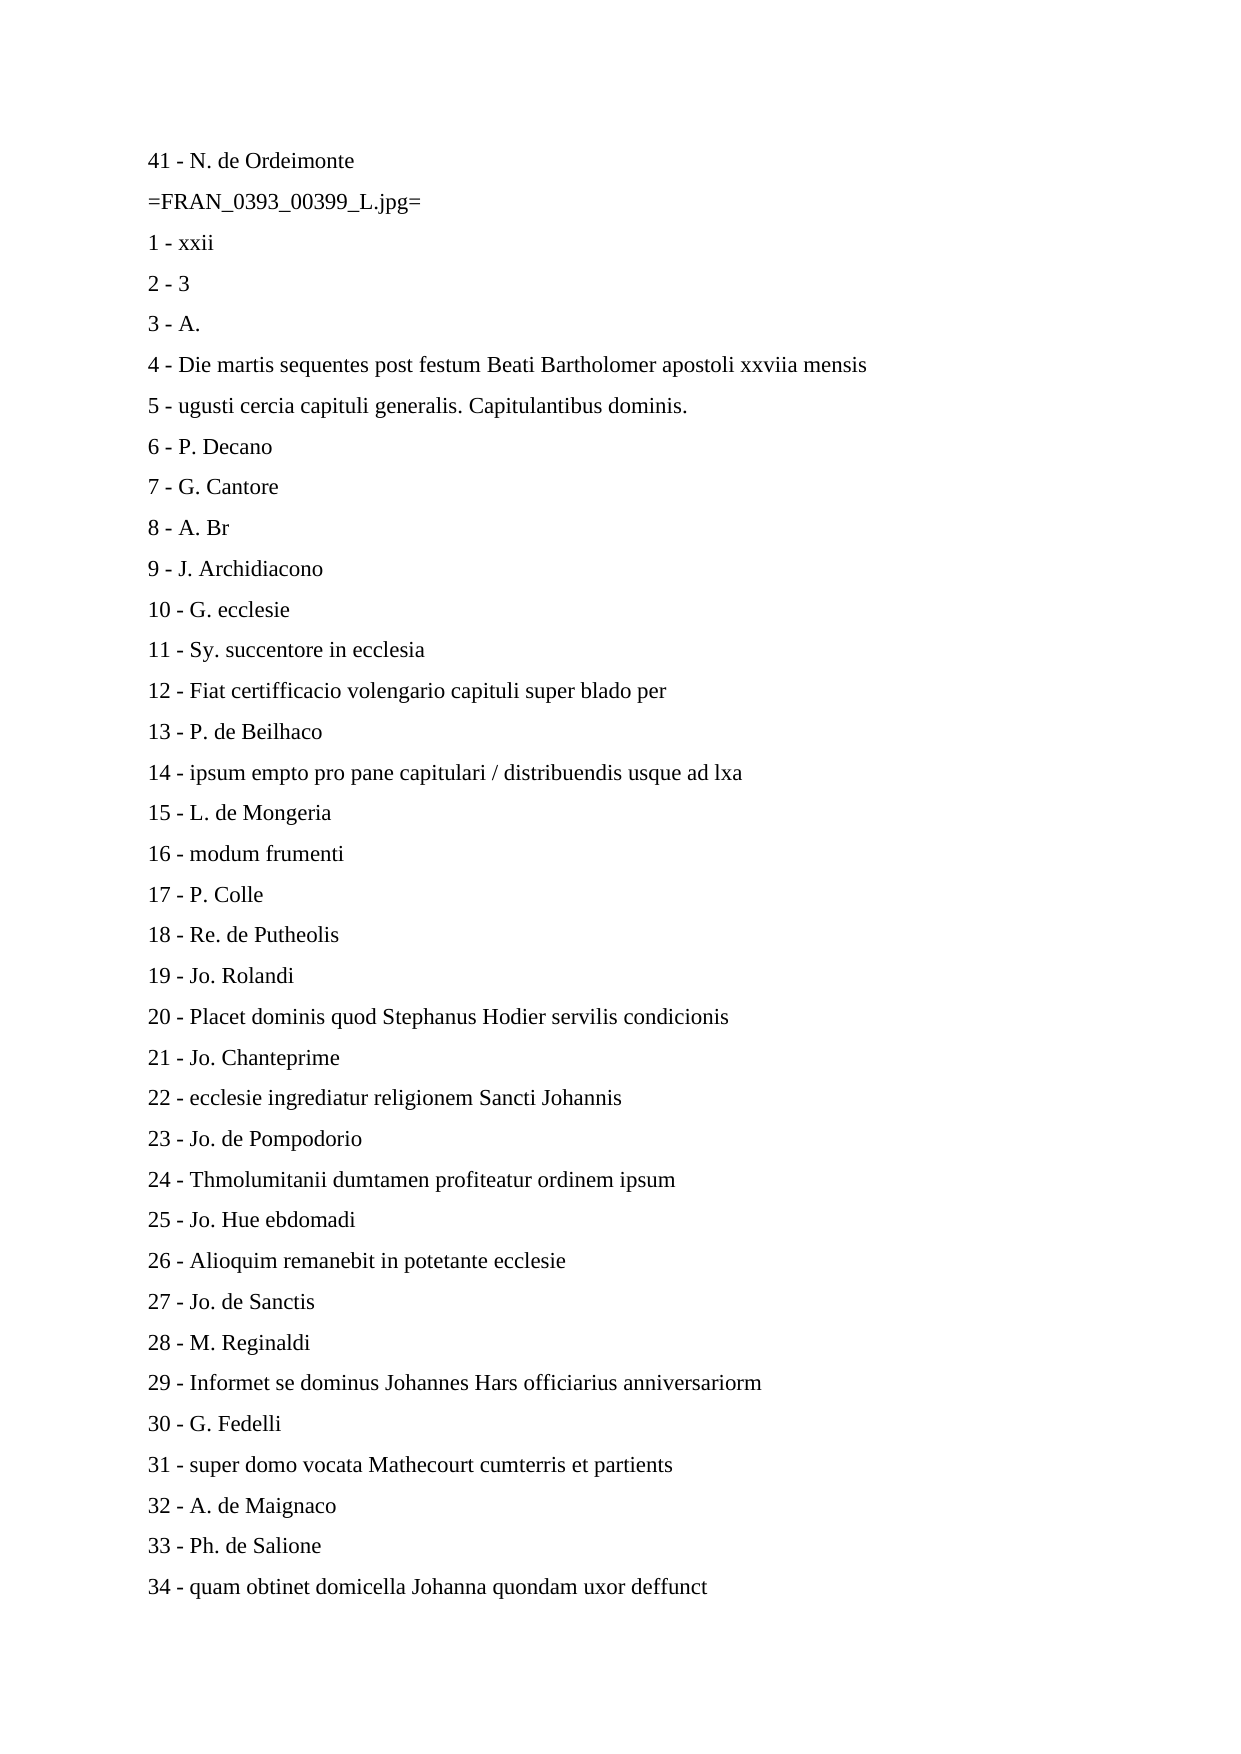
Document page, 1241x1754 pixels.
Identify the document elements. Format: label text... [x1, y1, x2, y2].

text 8 - A. Br [148, 514, 1093, 541]
text 21 - Jo. Chanteprime [148, 1044, 1093, 1070]
text 14 - ipsum empto pro pane capitulari / distribuendis usque ad lxa [148, 758, 1093, 785]
text 13 - P. de Beilhaco [148, 718, 1093, 744]
text 27 - Jo. de Sanctis [148, 1288, 1093, 1314]
text 26 - Alioquim remanebit in potetante ecclesie [148, 1247, 1093, 1274]
text 11 - Sy. succentore in ecclesia [148, 636, 1093, 663]
text 29 - Informet se dominus Johannes Hars officiarius anniversariorm [148, 1369, 1093, 1396]
text 23 - Jo. de Pompodorio [148, 1125, 1093, 1151]
text 25 - Jo. Hue ebdomadi [148, 1207, 1093, 1233]
text 41 - N. de Ordeimonte [148, 148, 1093, 174]
text 32 - A. de Maignaco [148, 1492, 1093, 1518]
text 1 - xxii [148, 229, 1093, 255]
text 19 - Jo. Rolandi [148, 962, 1093, 988]
text 30 - G. Fedelli [148, 1410, 1093, 1437]
text 4 - Die martis sequentes post festum Beati Bartholomer apostoli xxviia mensis [148, 351, 1093, 378]
text 31 - super domo vocata Mathecourt cumterris et partients [148, 1451, 1093, 1477]
text 33 - Ph. de Salione [148, 1532, 1093, 1559]
text 18 - Re. de Putheolis [148, 921, 1093, 948]
text 5 - ugusti cercia capituli generalis. Capitulantibus dominis. [148, 392, 1093, 418]
text 7 - G. Cantore [148, 473, 1093, 500]
text 20 - Placet dominis quod Stephanus Hodier servilis condicionis [148, 1003, 1093, 1029]
text 10 - G. ecclesie [148, 596, 1093, 622]
text 22 - ecclesie ingrediatur religionem Sancti Johannis [148, 1084, 1093, 1111]
text 15 - L. de Mongeria [148, 799, 1093, 826]
text 2 - 3 [148, 270, 1093, 296]
text 16 - modum frumenti [148, 840, 1093, 866]
text 6 - P. Decano [148, 433, 1093, 459]
text 34 - quam obtinet domicella Johanna quondam uxor deffunct [148, 1573, 1093, 1599]
text 3 - A. [148, 311, 1093, 337]
text 12 - Fiat certifficacio volengario capituli super blado per [148, 677, 1093, 703]
text 24 - Thmolumitanii dumtamen profiteatur ordinem ipsum [148, 1166, 1093, 1192]
text 9 - J. Archidiacono [148, 555, 1093, 581]
text 17 - P. Colle [148, 881, 1093, 907]
text =FRAN_0393_00399_L.jpg= [148, 188, 1093, 215]
text 28 - M. Reginaldi [148, 1329, 1093, 1355]
